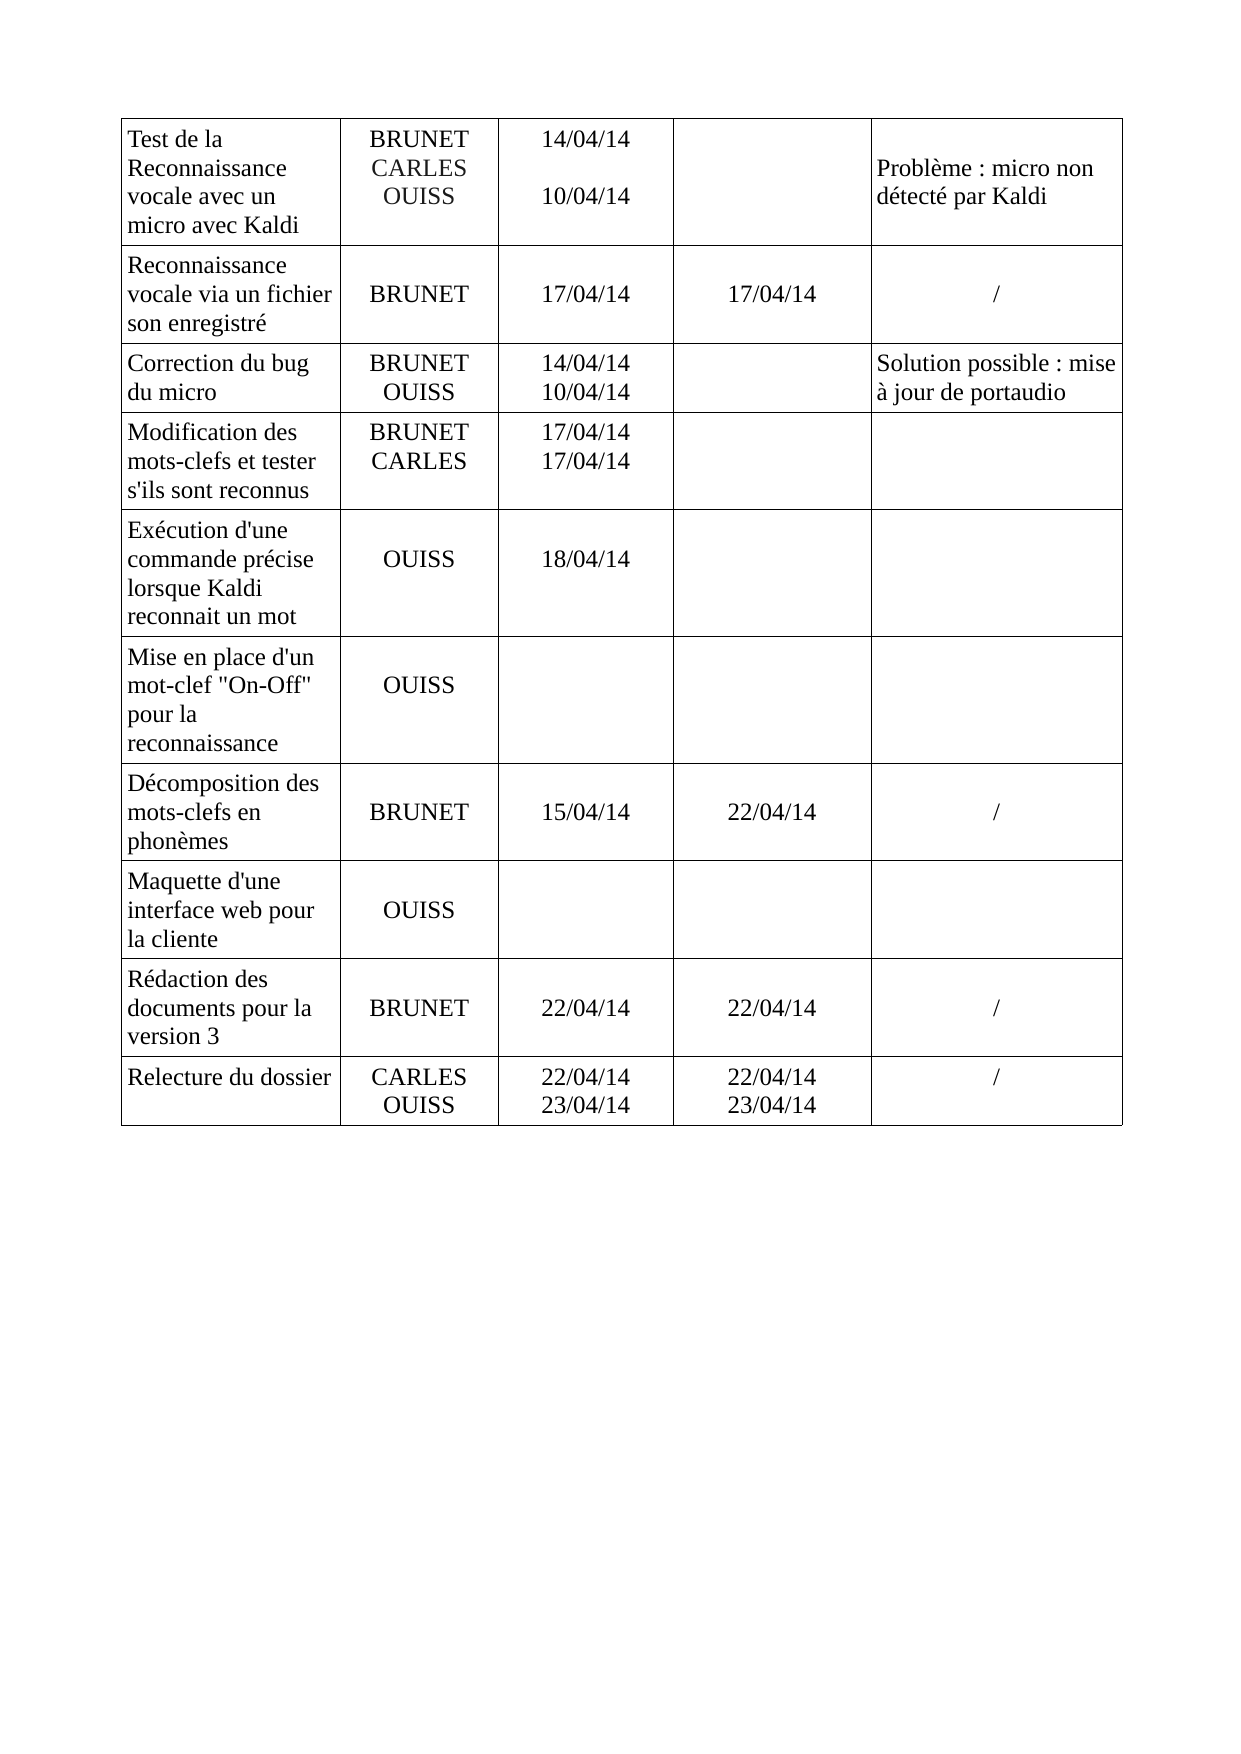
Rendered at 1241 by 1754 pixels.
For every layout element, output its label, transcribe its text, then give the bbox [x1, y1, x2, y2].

table_cell BRUNET [341, 959, 498, 1056]
table_cell 22/04/14 [674, 764, 871, 860]
table_cell 18/04/14 [499, 510, 673, 636]
table_cell BRUNET CARLES OUISS [341, 119, 498, 245]
table_cell 15/04/14 [499, 764, 673, 860]
table_cell [872, 413, 1122, 509]
table_cell Décomposition des mots-clefs en phonèmes [122, 764, 340, 860]
table_cell [499, 861, 673, 958]
table_cell Solution possible : mise à jour de portaudio [872, 344, 1122, 412]
table_cell BRUNET OUISS [341, 344, 498, 412]
table_cell OUISS [341, 637, 498, 762]
table_cell BRUNET CARLES [341, 413, 498, 509]
table_cell 14/04/14 10/04/14 [499, 119, 673, 245]
table_cell 14/04/14 10/04/14 [499, 344, 673, 412]
table_cell / [872, 959, 1122, 1056]
table_cell [872, 861, 1122, 958]
table_cell [674, 413, 871, 509]
table_cell Relecture du dossier [122, 1057, 340, 1125]
table_cell Rédaction des documents pour la version 3 [122, 959, 340, 1056]
table_cell / [872, 246, 1122, 342]
table_cell 17/04/14 17/04/14 [499, 413, 673, 509]
table_cell 22/04/14 23/04/14 [499, 1057, 673, 1125]
table_cell Reconnaissance vocale via un fichier son enregistré [122, 246, 340, 342]
table_cell / [872, 764, 1122, 860]
table_cell 22/04/14 [499, 959, 673, 1056]
table_cell Exécution d'une commande précise lorsque Kaldi reconnait un mot [122, 510, 340, 636]
table_cell Mise en place d'un mot-clef "On-Off" pour la reconnaissance [122, 637, 340, 762]
table_cell BRUNET [341, 246, 498, 342]
table_cell [499, 637, 673, 762]
table_cell Correction du bug du micro [122, 344, 340, 412]
table_cell 17/04/14 [674, 246, 871, 342]
table_cell [674, 119, 871, 245]
table_cell [872, 510, 1122, 636]
table_cell Modification des mots-clefs et tester s'ils sont reconnus [122, 413, 340, 509]
table_cell BRUNET [341, 764, 498, 860]
table_cell 17/04/14 [499, 246, 673, 342]
table_cell Test de la Reconnaissance vocale avec un micro avec Kaldi [122, 119, 340, 245]
table_cell CARLES OUISS [341, 1057, 498, 1125]
table_cell 22/04/14 [674, 959, 871, 1056]
table_cell [674, 637, 871, 762]
table_cell [674, 510, 871, 636]
table_cell 22/04/14 23/04/14 [674, 1057, 871, 1125]
table_cell OUISS [341, 861, 498, 958]
table_cell Problème : micro non détecté par Kaldi [872, 119, 1122, 245]
table_cell Maquette d'une interface web pour la cliente [122, 861, 340, 958]
table_cell [674, 861, 871, 958]
table_cell OUISS [341, 510, 498, 636]
table_cell / [872, 1057, 1122, 1125]
table_cell [872, 637, 1122, 762]
table_cell [674, 344, 871, 412]
